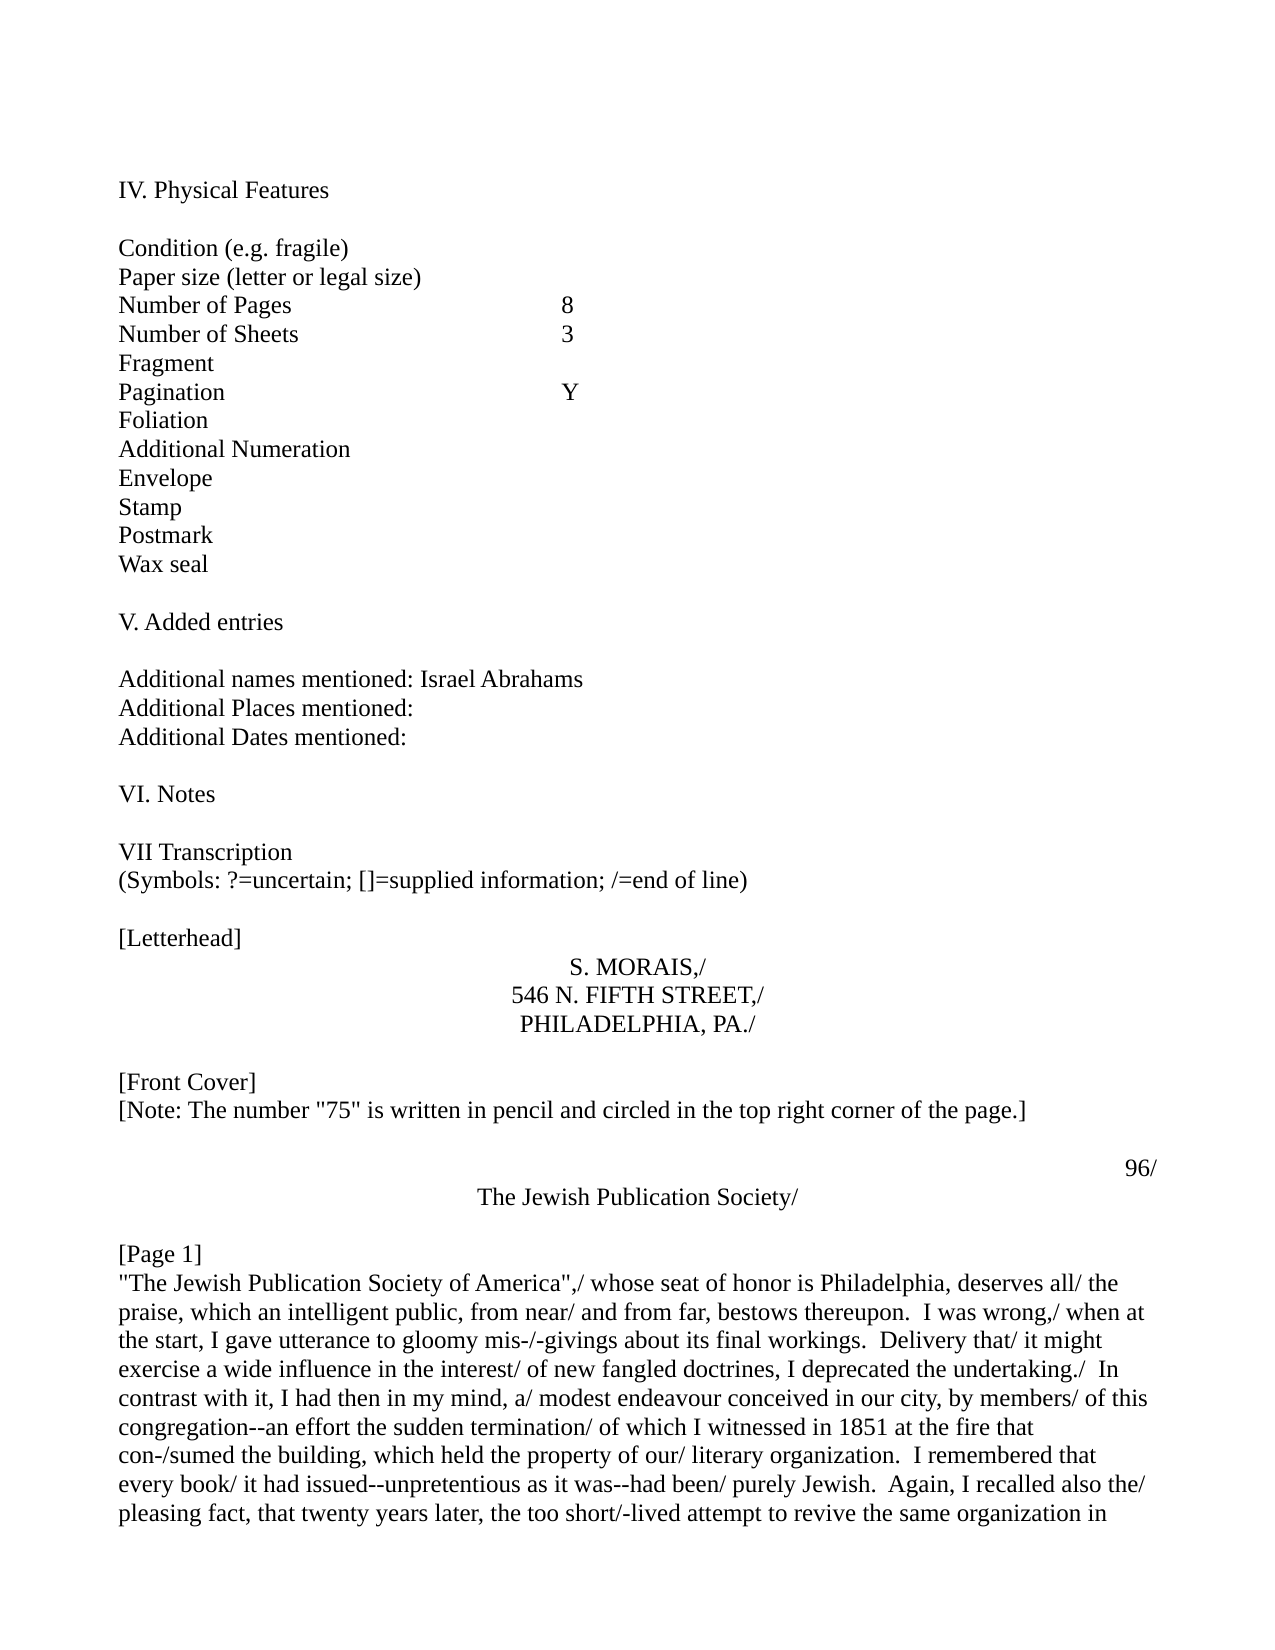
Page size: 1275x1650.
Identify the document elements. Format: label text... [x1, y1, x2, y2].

text Stamp [118, 492, 1157, 521]
text 546 N. FIFTH STREET,/ [118, 981, 1157, 1009]
text The Jewish Publication Society/ [118, 1182, 1157, 1211]
text VII Transcription [118, 837, 1157, 866]
text 96/ [118, 1153, 1157, 1182]
text [Note: The number "75" is written in pencil and circled in the top right corner of the page.] [118, 1096, 1157, 1124]
text (Symbols: ?=uncertain; []=supplied information; /=end of line) [118, 866, 1157, 894]
text IV. Physical Features [118, 176, 1157, 204]
text Postma rk [118, 521, 1157, 549]
text S. MORAIS,/ [118, 952, 1157, 981]
text Additional Numeration [118, 434, 1157, 463]
text V. Added entries [118, 607, 1157, 636]
text Number of Pages 8 [118, 291, 1157, 319]
text [Letterhead] [118, 923, 1157, 952]
text Envelope [118, 463, 1157, 492]
text Number of Sheets 3 [118, 319, 1157, 348]
text PHILADELPHIA, PA./ [118, 1009, 1157, 1038]
text VI. Notes [118, 779, 1157, 808]
text Paper size (letter or legal size) [118, 262, 1157, 291]
text Additional Dates mentioned: [118, 722, 1157, 751]
text Foliation [118, 406, 1157, 434]
text Condition (e.g. fragile) [118, 233, 1157, 262]
text [Front Cover] [118, 1067, 1157, 1096]
text Pagination Y [118, 377, 1157, 406]
text Wax seal [118, 549, 1157, 578]
text Additional Places mentioned: [118, 693, 1157, 722]
text "The Jewish Publication Society of America",/ whose seat of honor is Philadelphia, deserves all/ the praise, which an intelligent public, from near/ and from far, bestows thereupon. I was wrong,/ when at the start, I gave utterance to gloomy mis-/-givings about its final workings. Delivery that/ it might exercise a wide influence in the interest/ of new fangled doctrines, I deprecated the undertaking./ In contrast with it, I had then in my mind, a/ modest endeavour conceived in our city, by members/ of this congregation--an effort the sudden termination/ of which I witnessed in 1851 at the fire that con-/sumed the building, which held the property of our/ literary organization. I remembered that every book/ it had issued--unpretentious as it was--had been/ purely Jewish. Again, I recalled also the/ pleasing fact, that twenty years later, the too short/-lived attempt to revive the same organization in [118, 1268, 1157, 1527]
text [Page 1] [118, 1239, 1157, 1268]
text Fragment [118, 348, 1157, 377]
text Additional names mentioned: Israel Abrahams [118, 664, 1157, 693]
